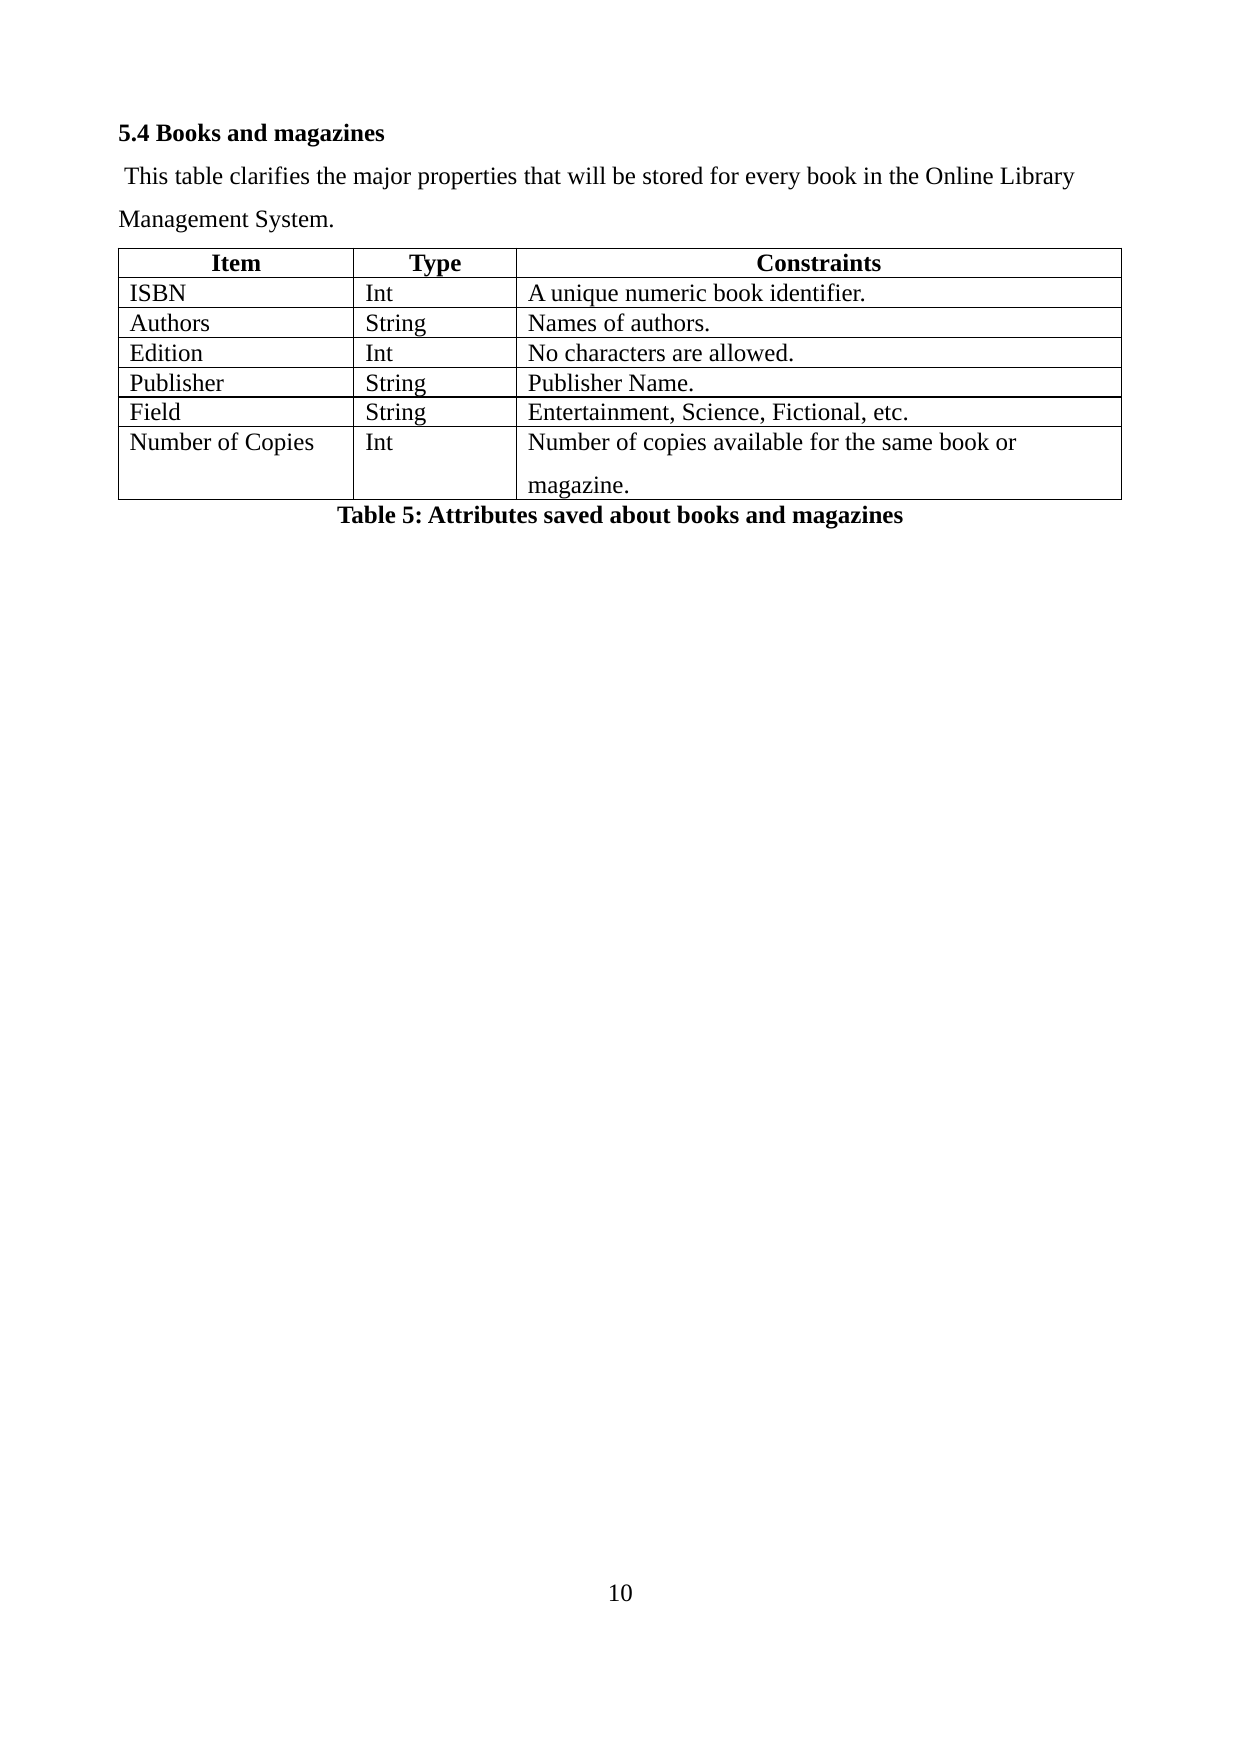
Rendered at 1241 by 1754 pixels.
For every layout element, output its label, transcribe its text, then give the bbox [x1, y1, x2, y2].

text 5.4 Books and magazines [118, 118, 1122, 147]
table_cell String [354, 398, 516, 426]
table_header Constraints [517, 249, 1121, 277]
table_cell Publisher [119, 368, 353, 396]
table_cell A unique numeric book identifier. [517, 278, 1121, 307]
text Table 5: Attributes saved about books and magazines [118, 500, 1122, 529]
text This table clarifies the major properties that will be stored for every book in the Online Library Management System. [118, 161, 1122, 233]
table_cell Edition [119, 338, 353, 367]
table_cell String [354, 368, 516, 396]
table_header Type [354, 249, 516, 277]
table_cell Int [354, 338, 516, 367]
table_cell Publisher Name. [517, 368, 1121, 396]
table_cell No characters are allowed. [517, 338, 1121, 367]
table_cell Number of copies available for the same book or magazine. [517, 427, 1121, 499]
table_cell Int [354, 427, 516, 499]
table_cell Int [354, 278, 516, 307]
table_cell ISBN [119, 278, 353, 307]
table_cell Field [119, 398, 353, 426]
table_header Item [119, 249, 353, 277]
table_cell String [354, 308, 516, 337]
table_cell Names of authors. [517, 308, 1121, 337]
table_cell Authors [119, 308, 353, 337]
text 10 [118, 1578, 1122, 1607]
table_cell Number of Copies [119, 427, 353, 499]
table_cell Entertainment, Science, Fictional, etc. [517, 398, 1121, 426]
